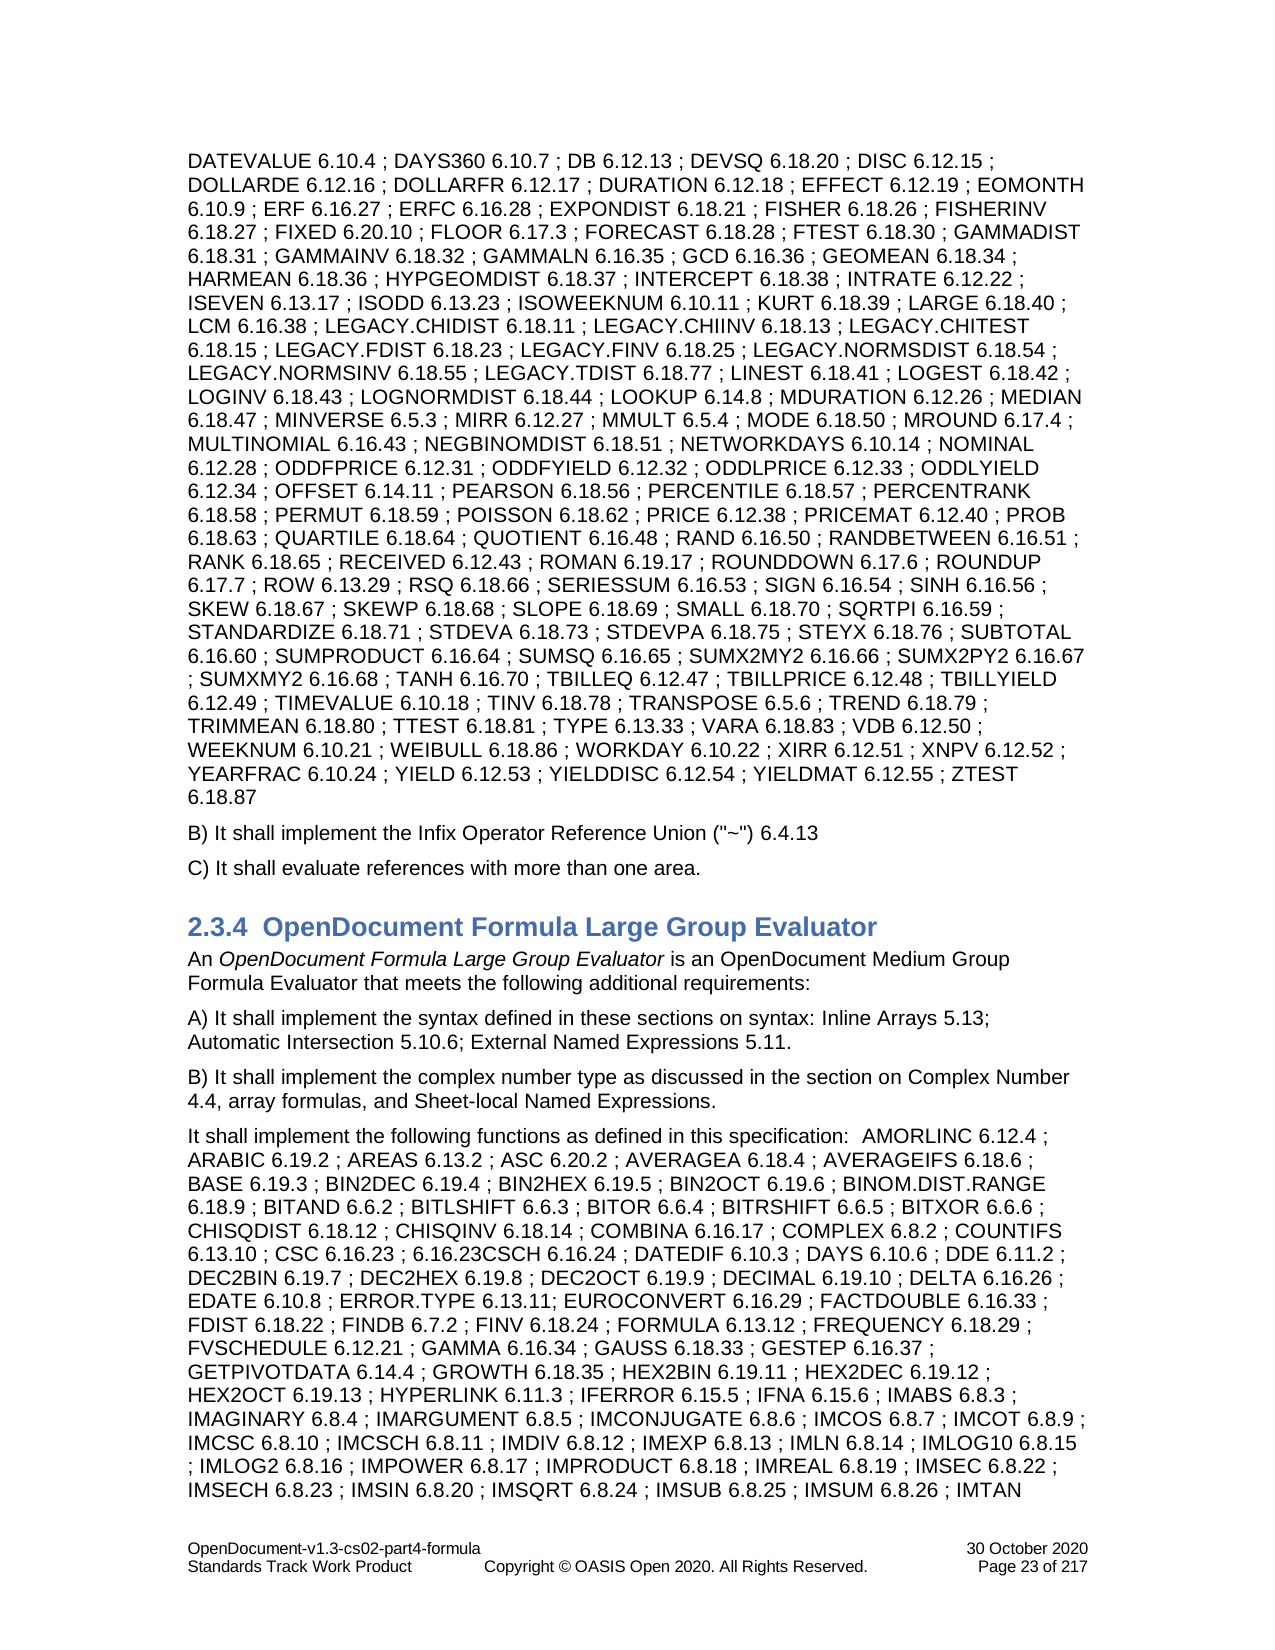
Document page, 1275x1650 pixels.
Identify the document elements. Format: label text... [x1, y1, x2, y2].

list It shall evaluate references with more than one area. [187, 857, 1088, 880]
list It shall implement the Infix Operator Reference Union ("~") 6.4.13 [187, 821, 1088, 845]
text It shall implement the following functions as defined in this specification: AMORLINC 6.12.4 ; ARABIC 6.19.2 ; AREAS 6.13.2 ; ASC 6.20.2 ; AVERAGEA 6.18.4 ; AVERAGEIFS 6.18.6 ; BASE 6.19.3 ; BIN2DEC 6.19.4 ; BIN2HEX 6.19.5 ; BIN2OCT 6.19.6 ; BINOM.DIST.RANGE 6.18.9 ; BITAND 6.6.2 ; BITLSHIFT 6.6.3 ; BITOR 6.6.4 ; BITRSHIFT 6.6.5 ; BITXOR 6.6.6 ; CHISQDIST 6.18.12 ; CHISQINV 6.18.14 ; COMBINA 6.16.17 ; COMPLEX 6.8.2 ; COUNTIFS 6.13.10 ; CSC 6.16.23 ; 6.16.23CSCH 6.16.24 ; DATEDIF 6.10.3 ; DAYS 6.10.6 ; DDE 6.11.2 ; DEC2BIN 6.19.7 ; DEC2HEX 6.19.8 ; DEC2OCT 6.19.9 ; DECIMAL 6.19.10 ; DELTA 6.16.26 ; EDATE 6.10.8 ; ERROR.TYPE 6.13.11; EUROCONVERT 6.16.29 ; FACTDOUBLE 6.16.33 ; FDIST 6.18.22 ; FINDB 6.7.2 ; FINV 6.18.24 ; FORMULA 6.13.12 ; FREQUENCY 6.18.29 ; FVSCHEDULE 6.12.21 ; GAMMA 6.16.34 ; GAUSS 6.18.33 ; GESTEP 6.16.37 ; GETPIVOTDATA 6.14.4 ; GROWTH 6.18.35 ; HEX2BIN 6.19.11 ; HEX2DEC 6.19.12 ; HEX2OCT 6.19.13 ; HYPERLINK 6.11.3 ; IFERROR 6.15.5 ; IFNA 6.15.6 ; IMABS 6.8.3 ; IMAGINARY 6.8.4 ; IMARGUMENT 6.8.5 ; IMCONJUGATE 6.8.6 ; IMCOS 6.8.7 ; IMCOT 6.8.9 ; IMCSC 6.8.10 ; IMCSCH 6.8.11 ; IMDIV 6.8.12 ; IMEXP 6.8.13 ; IMLN 6.8.14 ; IMLOG10 6.8.15 ; IMLOG2 6.8.16 ; IMPOWER 6.8.17 ; IMPRODUCT 6.8.18 ; IMREAL 6.8.19 ; IMSEC 6.8.22 ; IMSECH 6.8.23 ; IMSIN 6.8.20 ; IMSQRT 6.8.24 ; IMSUB 6.8.25 ; IMSUM 6.8.26 ; IMTAN [187, 1125, 1088, 1502]
list It shall implement the complex number type as discussed in the section on Complex Number 4.4, array formulas, and Sheet-local Named Expressions. [187, 1066, 1088, 1113]
list DATEVALUE 6.10.4 ; DAYS360 6.10.7 ; DB 6.12.13 ; DEVSQ 6.18.20 ; DISC 6.12.15 ; DOLLARDE 6.12.16 ; DOLLARFR 6.12.17 ; DURATION 6.12.18 ; EFFECT 6.12.19 ; EOMONTH 6.10.9 ; ERF 6.16.27 ; ERFC 6.16.28 ; EXPONDIST 6.18.21 ; FISHER 6.18.26 ; FISHERINV 6.18.27 ; FIXED 6.20.10 ; FLOOR 6.17.3 ; FORECAST 6.18.28 ; FTEST 6.18.30 ; GAMMADIST 6.18.31 ; GAMMAINV 6.18.32 ; GAMMALN 6.16.35 ; GCD 6.16.36 ; GEOMEAN 6.18.34 ; HARMEAN 6.18.36 ; HYPGEOMDIST 6.18.37 ; INTERCEPT 6.18.38 ; INTRATE 6.12.22 ; ISEVEN 6.13.17 ; ISODD 6.13.23 ; ISOWEEKNUM 6.10.11 ; KURT 6.18.39 ; LARGE 6.18.40 ; LCM 6.16.38 ; LEGACY.CHIDIST 6.18.11 ; LEGACY.CHIINV 6.18.13 ; LEGACY.CHITEST 6.18.15 ; LEGACY.FDIST 6.18.23 ; LEGACY.FINV 6.18.25 ; LEGACY.NORMSDIST 6.18.54 ; LEGACY.NORMSINV 6.18.55 ; LEGACY.TDIST 6.18.77 ; LINEST 6.18.41 ; LOGEST 6.18.42 ; LOGINV 6.18.43 ; LOGNORMDIST 6.18.44 ; LOOKUP 6.14.8 ; MDURATION 6.12.26 ; MEDIAN 6.18.47 ; MINVERSE 6.5.3 ; MIRR 6.12.27 ; MMULT 6.5.4 ; MODE 6.18.50 ; MROUND 6.17.4 ; MULTINOMIAL 6.16.43 ; NEGBINOMDIST 6.18.51 ; NETWORKDAYS 6.10.14 ; NOMINAL 6.12.28 ; ODDFPRICE 6.12.31 ; ODDFYIELD 6.12.32 ; ODDLPRICE 6.12.33 ; ODDLYIELD 6.12.34 ; OFFSET 6.14.11 ; PEARSON 6.18.56 ; PERCENTILE 6.18.57 ; PERCENTRANK 6.18.58 ; PERMUT 6.18.59 ; POISSON 6.18.62 ; PRICE 6.12.38 ; PRICEMAT 6.12.40 ; PROB 6.18.63 ; QUARTILE 6.18.64 ; QUOTIENT 6.16.48 ; RAND 6.16.50 ; RANDBETWEEN 6.16.51 ; RANK 6.18.65 ; RECEIVED 6.12.43 ; ROMAN 6.19.17 ; ROUNDDOWN 6.17.6 ; ROUNDUP 6.17.7 ; ROW 6.13.29 ; RSQ 6.18.66 ; SERIESSUM 6.16.53 ; SIGN 6.16.54 ; SINH 6.16.56 ; SKEW 6.18.67 ; SKEWP 6.18.68 ; SLOPE 6.18.69 ; SMALL 6.18.70 ; SQRTPI 6.16.59 ; STANDARDIZE 6.18.71 ; STDEVA 6.18.73 ; STDEVPA 6.18.75 ; STEYX 6.18.76 ; SUBTOTAL 6.16.60 ; SUMPRODUCT 6.16.64 ; SUMSQ 6.16.65 ; SUMX2MY2 6.16.66 ; SUMX2PY2 6.16.67 ; SUMXMY2 6.16.68 ; TANH 6.16.70 ; TBILLEQ 6.12.47 ; TBILLPRICE 6.12.48 ; TBILLYIELD 6.12.49 ; TIMEVALUE 6.10.18 ; TINV 6.18.78 ; TRANSPOSE 6.5.6 ; TREND 6.18.79 ; TRIMMEAN 6.18.80 ; TTEST 6.18.81 ; TYPE 6.13.33 ; VARA 6.18.83 ; VDB 6.12.50 ; WEEKNUM 6.10.21 ; WEIBULL 6.18.86 ; WORKDAY 6.10.22 ; XIRR 6.12.51 ; XNPV 6.12.52 ; YEARFRAC 6.10.24 ; YIELD 6.12.53 ; YIELDDISC 6.12.54 ; YIELDMAT 6.12.55 ; ZTEST 6.18.87 [187, 150, 1088, 809]
subtitle OpenDocument Formula Large Group Evaluator [187, 911, 1088, 941]
list It shall implement the syntax defined in these sections on syntax: Inline Arrays 5.13; Automatic Intersection 5.10.6; External Named Expressions 5.11. [187, 1007, 1088, 1054]
text An OpenDocument Formula Large Group Evaluator is an OpenDocument Medium Group Formula Evaluator that meets the following additional requirements: [187, 947, 1088, 994]
